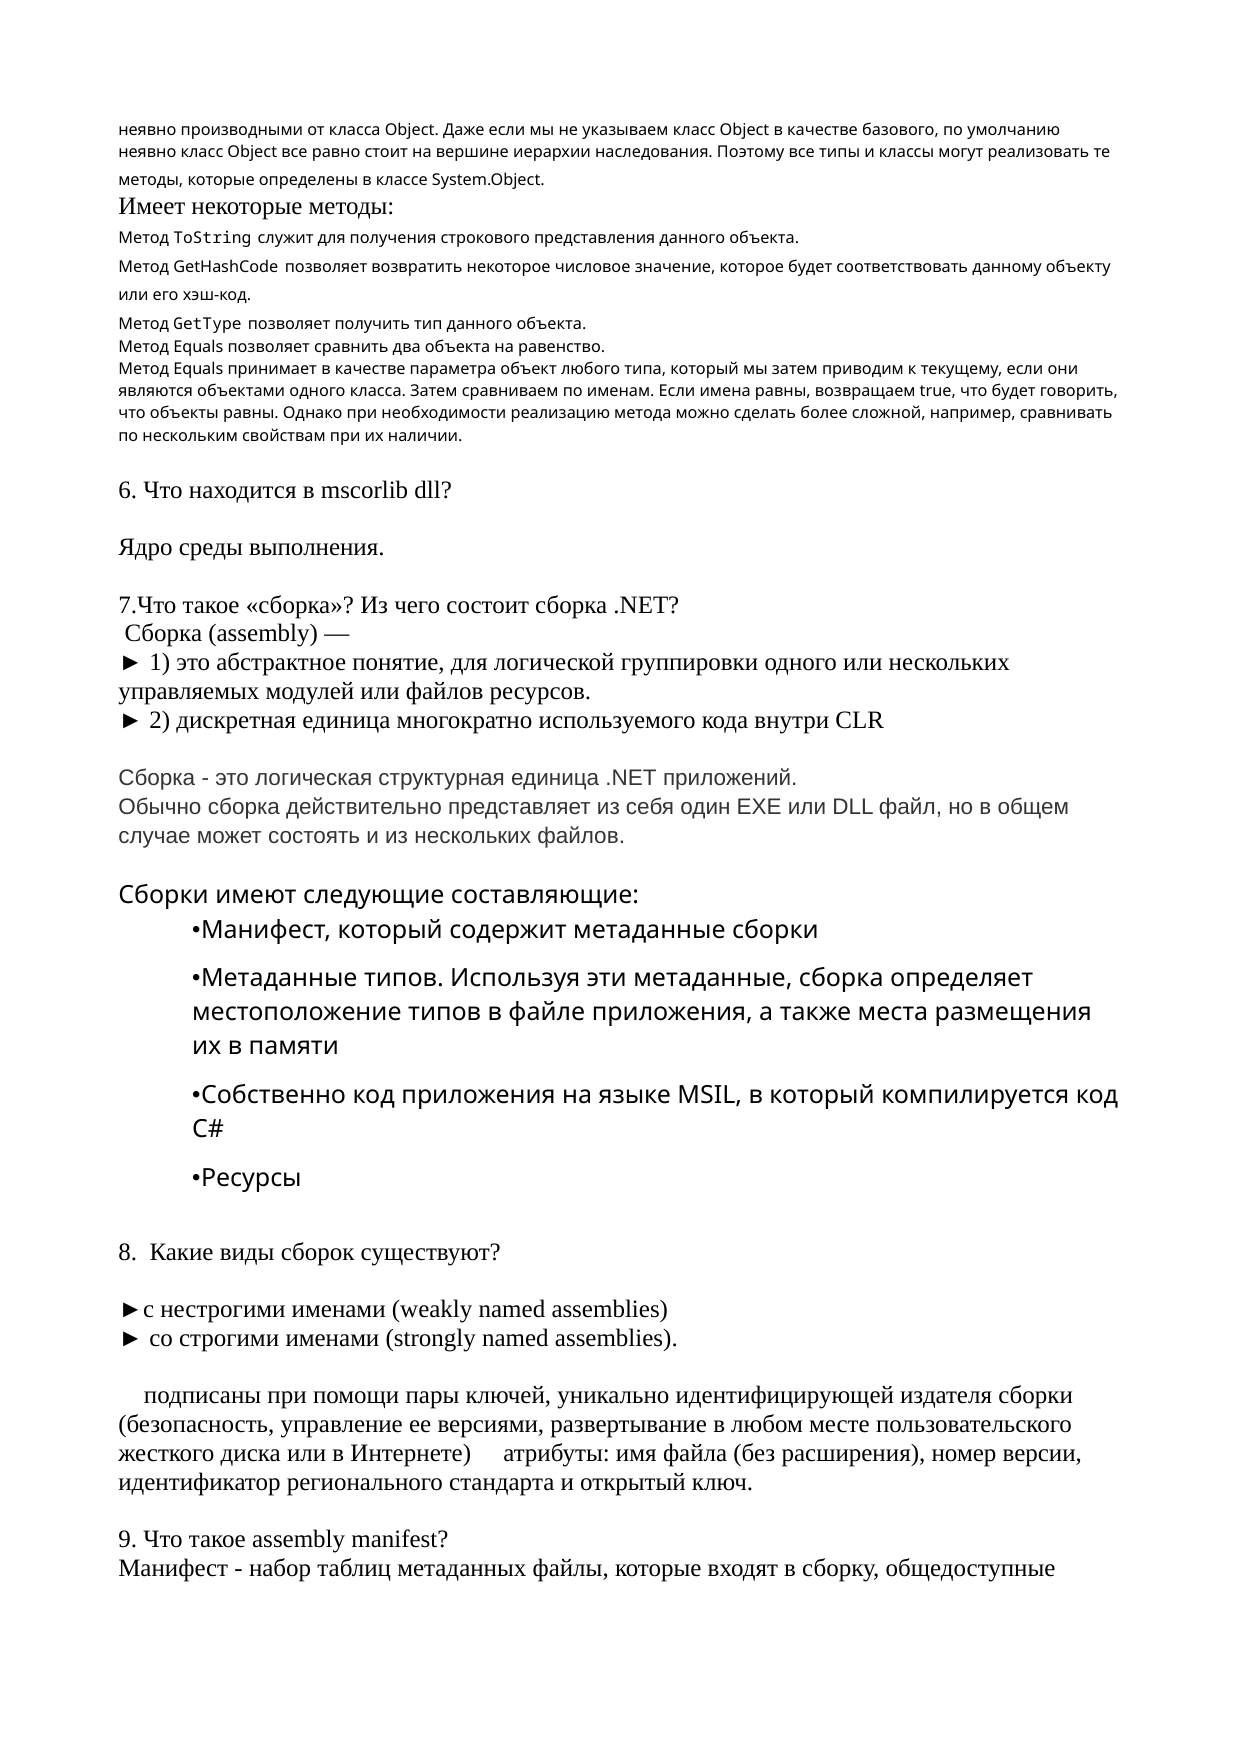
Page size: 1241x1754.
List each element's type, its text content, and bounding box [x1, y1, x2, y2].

list Метаданные типов. Используя эти метаданные, сборка определяет местоположение типов в файле приложения, а также места размещения их в памяти [118, 960, 1122, 1062]
text Ядро среды выполнения. [118, 503, 1122, 590]
text ► 2) дискретная единица многократно используемого кода внутри CLR Сборка - это логическая структурная единица .NET приложений. Обычно сборка действительно представляет из себя один EXE или DLL файл, но в общем случае может состоять и из нескольких файлов. Сборки имеют следующие составляющие: [118, 705, 1122, 911]
text 7.Что такое «сборка»? Из чего состоит сборка .NET? Сборка (assembly) — [118, 590, 1122, 647]
list Собственно код приложения на языке MSIL, в который компилируется код C# [118, 1077, 1122, 1145]
text неявно производными от класса Object. Даже если мы не указываем класс Object в качестве базового, по умолчанию неявно класс Object все равно стоит на вершине иерархии наследования. Поэтому все типы и классы могут реализовать те методы, которые определены в классе System.Object. Имеет некоторые методы: Метод ToString служит для получения строкового представления данного объекта. Метод GetHashCode позволяет возвратить некоторое числовое значение, которое будет соответствовать данному объекту или его хэш-код. Метод GetType позволяет получить тип данного объекта. Метод Equals позволяет сравнить два объекта на равенство. Метод Equals принимает в качестве параметра объект любого типа, который мы затем приводим к текущему, если они являются объектами одного класса. Затем сравниваем по именам. Если имена равны, возвращаем true, что будет говорить, что объекты равны. Однако при необходимости реализацию метода можно сделать более сложной, например, сравнивать по нескольким свойствам при их наличии. [118, 118, 1122, 475]
text 9. Что такое assembly manifest? Манифест - набор таблиц метаданных файлы, которые входят в сборку, общедоступные [118, 1524, 1122, 1582]
text ► 1) это абстрактное понятие, для логической группировки одного или нескольких управляемых модулей или файлов ресурсов. [118, 647, 1122, 705]
text ►с нестрогими именами (weakly named assemblies) ► со строгими именами (strongly named assemblies).  подписаны при помощи пары ключей, уникально идентифицирующей издателя сборки (безопасность, управление ее версиями, развертывание в любом месте пользовательского жесткого диска или в Интернете)  атрибуты: имя файла (без расширения), номер версии, идентификатор регионального стандарта и открытый ключ. [118, 1266, 1122, 1524]
list Ресурсы [118, 1159, 1122, 1222]
text 6. Что находится в mscorlib dll? [118, 475, 1122, 503]
list Манифест, который содержит метаданные сборки [118, 911, 1122, 945]
text 8. Какие виды сборок существуют? [118, 1237, 1122, 1266]
